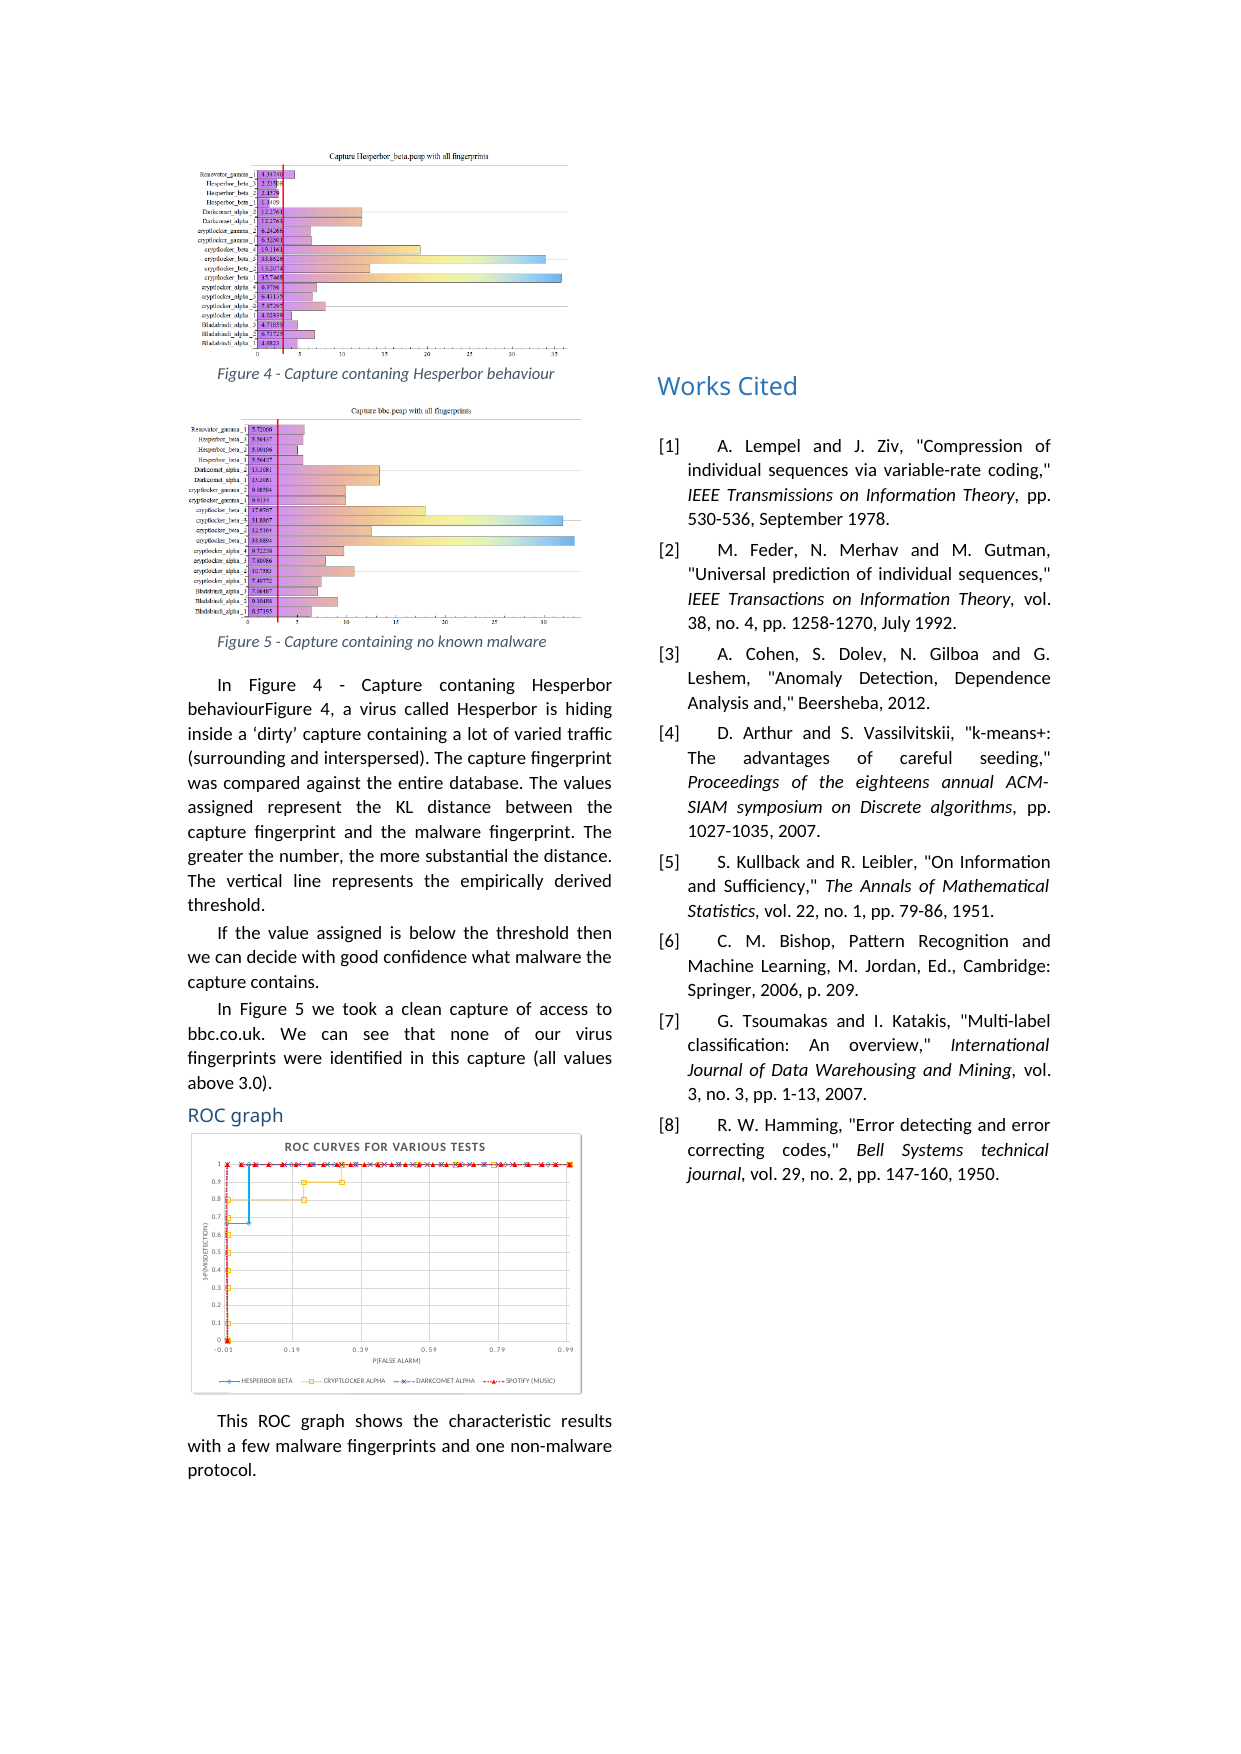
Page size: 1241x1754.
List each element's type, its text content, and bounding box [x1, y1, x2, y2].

table_cell A. Cohen, S. Dolev, N. Gilboa and G. Leshem, "Anomaly Detection, Dependence Analysis and," Beersheba, 2012. [686, 640, 1053, 720]
table_cell [8] [628, 1112, 686, 1191]
table_cell [5] [628, 849, 686, 928]
table_cell [4] [628, 720, 686, 848]
text If the value assigned is below the threshold then we can decide with good confidence what malware the capture contains. [187, 921, 613, 993]
table_cell D. Arthur and S. Vassilvitskii, "k-means+: The advantages of careful seeding," Proceedings of the eighteens annual ACM-SIAM symposium on Discrete algorithms, pp. 1027-1035, 2007. [686, 720, 1053, 848]
table_header A. Lempel and J. Ziv, "Compression of individual sequences via variable-rate coding," IEEE Transmissions on Information Theory, pp. 530-536, September 1978. [686, 432, 1053, 536]
table_cell R. W. Hamming, "Error detecting and error correcting codes," Bell Systems technical journal, vol. 29, no. 2, pp. 147-160, 1950. [686, 1112, 1053, 1191]
text In Figure 4 - Capture contaning Hesperbor behaviourFigure 4, a virus called Hesperbor is hiding inside a ‘dirty’ capture containing a lot of varied traffic (surrounding and interspersed). The capture fingerprint was compared against the entire database. The values assigned represent the KL distance between the capture fingerprint and the malware fingerprint. The greater the number, the more substantial the distance. The vertical line represents the empirically derived threshold. [187, 673, 613, 916]
table_cell S. Kullback and R. Leibler, "On Information and Sufficiency," The Annals of Mathematical Statistics, vol. 22, no. 1, pp. 79-86, 1951. [686, 849, 1053, 928]
table_cell [6] [628, 928, 686, 1008]
table_header [1] [628, 432, 686, 536]
table_cell [2] [628, 536, 686, 640]
text Figure 5 - Capture containing no known malware [187, 632, 613, 652]
text Figure 4 - Capture contaning Hesperbor behaviour [187, 363, 613, 384]
table_cell [3] [628, 640, 686, 720]
table_cell M. Feder, N. Merhav and M. Gutman, "Universal prediction of individual sequences," IEEE Transactions on Information Theory, vol. 38, no. 4, pp. 1258-1270, July 1992. [686, 536, 1053, 640]
table_cell [7] [628, 1008, 686, 1112]
text In Figure 5 we took a clean capture of access to bbc.co.uk. We can see that none of our virus fingerprints were identified in this capture (all values above 3.0). [187, 997, 613, 1094]
text This ROC graph shows the characteristic results with a few malware fingerprints and one non-malware protocol. [187, 1130, 613, 1482]
subtitle Works Cited [627, 368, 1053, 402]
table_cell G. Tsoumakas and I. Katakis, "Multi-label classification: An overview," International Journal of Data Warehousing and Mining, vol. 3, no. 3, pp. 1-13, 2007. [686, 1008, 1053, 1112]
table_cell C. M. Bishop, Pattern Recognition and Machine Learning, M. Jordan, Ed., Cambridge: Springer, 2006, p. 209. [686, 928, 1053, 1008]
subtitle ROC graph [187, 1103, 613, 1128]
